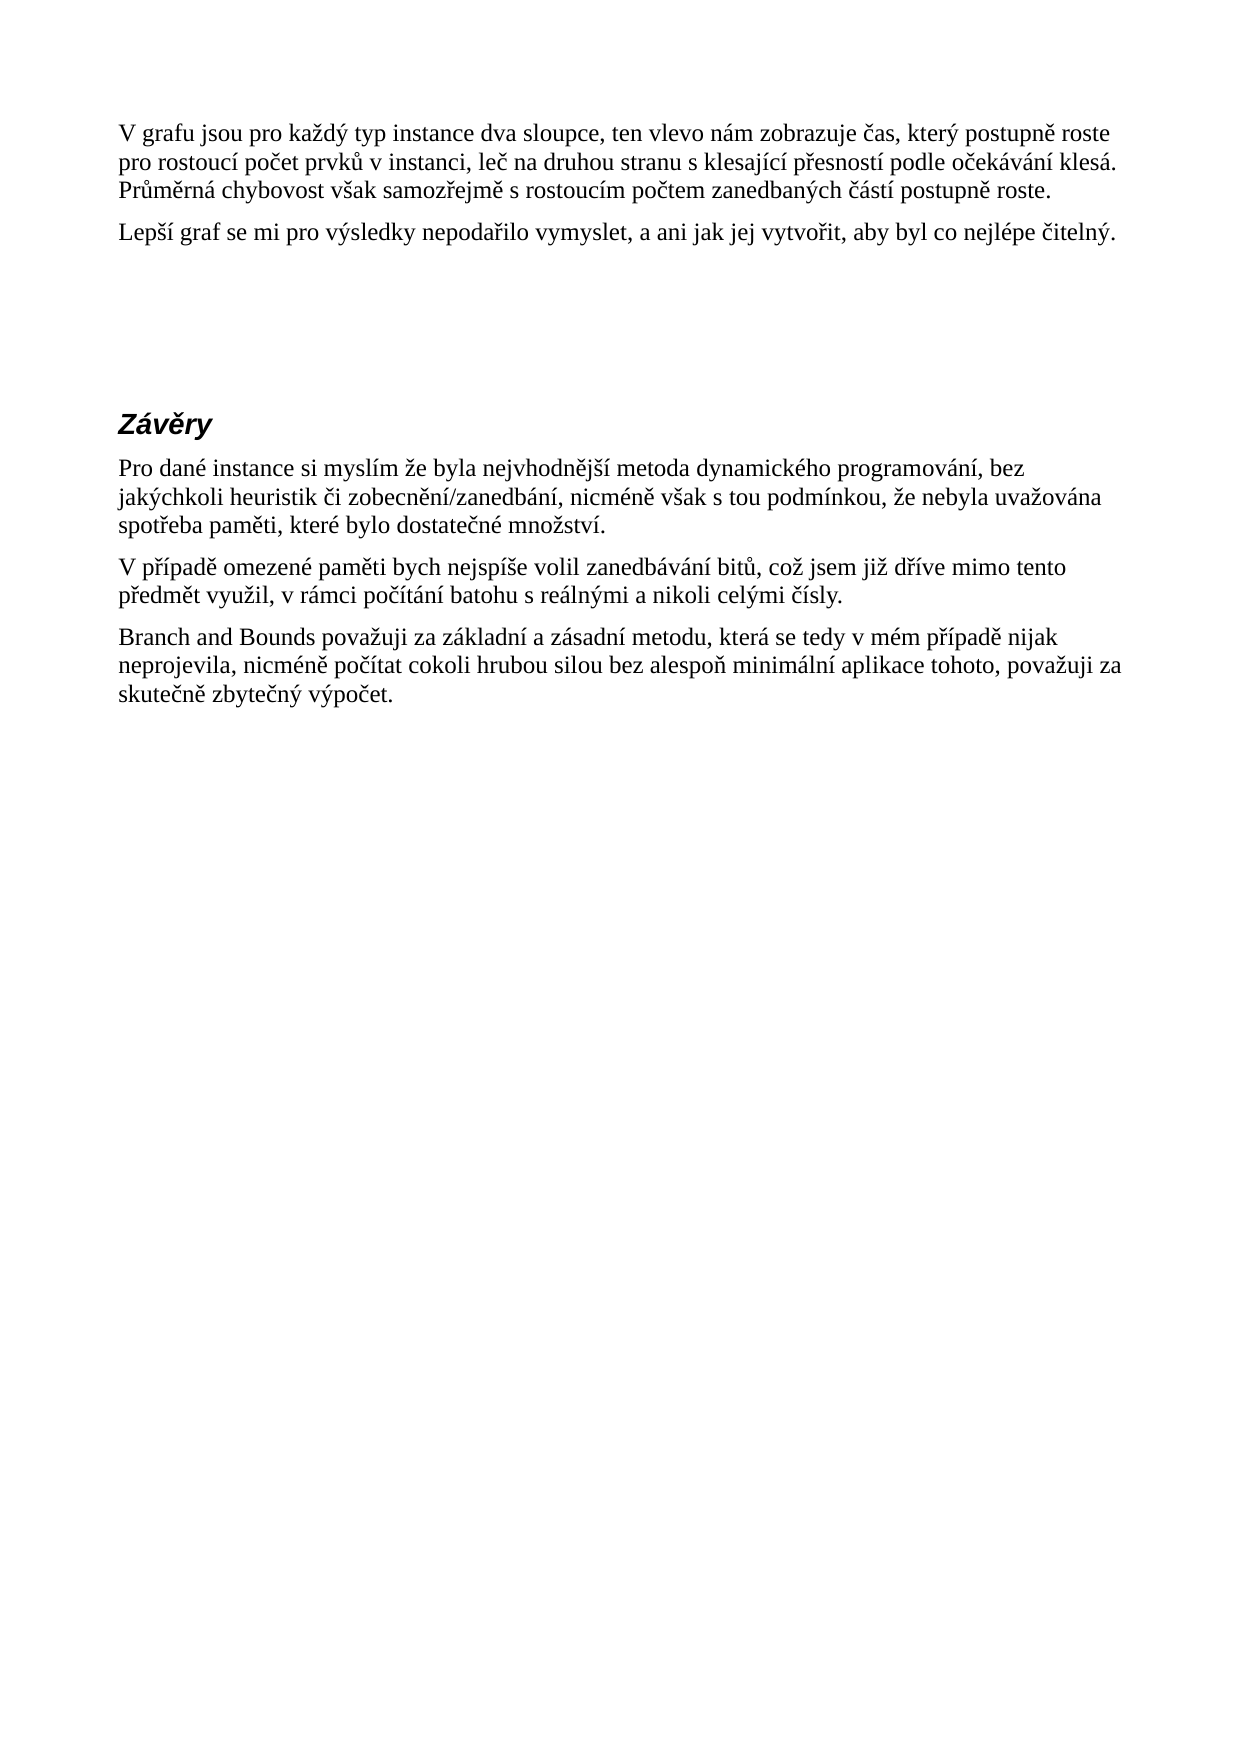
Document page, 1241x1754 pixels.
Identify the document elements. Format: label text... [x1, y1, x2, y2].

text Branch and Bounds považuji za základní a zásadní metodu, která se tedy v mém případě nijak neprojevila, nicméně počítat cokoli hrubou silou bez alespoň minimální aplikace tohoto, považuji za skutečně zbytečný výpočet. [118, 622, 1122, 708]
text Lepší graf se mi pro výsledky nepodařilo vymyslet, a ani jak jej vytvořit, aby byl co nejlépe čitelný. [118, 217, 1122, 246]
text Pro dané instance si myslím že byla nejvhodnější metoda dynamického programování, bez jakýchkoli heuristik či zobecnění/zanedbání, nicméně však s tou podmínkou, že nebyla uvažována spotřeba paměti, které bylo dostatečné množství. [118, 453, 1122, 539]
subtitle Závěry [118, 407, 1122, 440]
text V případě omezené paměti bych nejspíše volil zanedbávání bitů, což jsem již dříve mimo tento předmět využil, v rámci počítání batohu s reálnými a nikoli celými čísly. [118, 552, 1122, 609]
text V grafu jsou pro každý typ instance dva sloupce, ten vlevo nám zobrazuje čas, který postupně roste pro rostoucí počet prvků v instanci, leč na druhou stranu s klesající přesností podle očekávání klesá. Průměrná chybovost však samozřejmě s rostoucím počtem zanedbaných částí postupně roste. [118, 118, 1122, 204]
